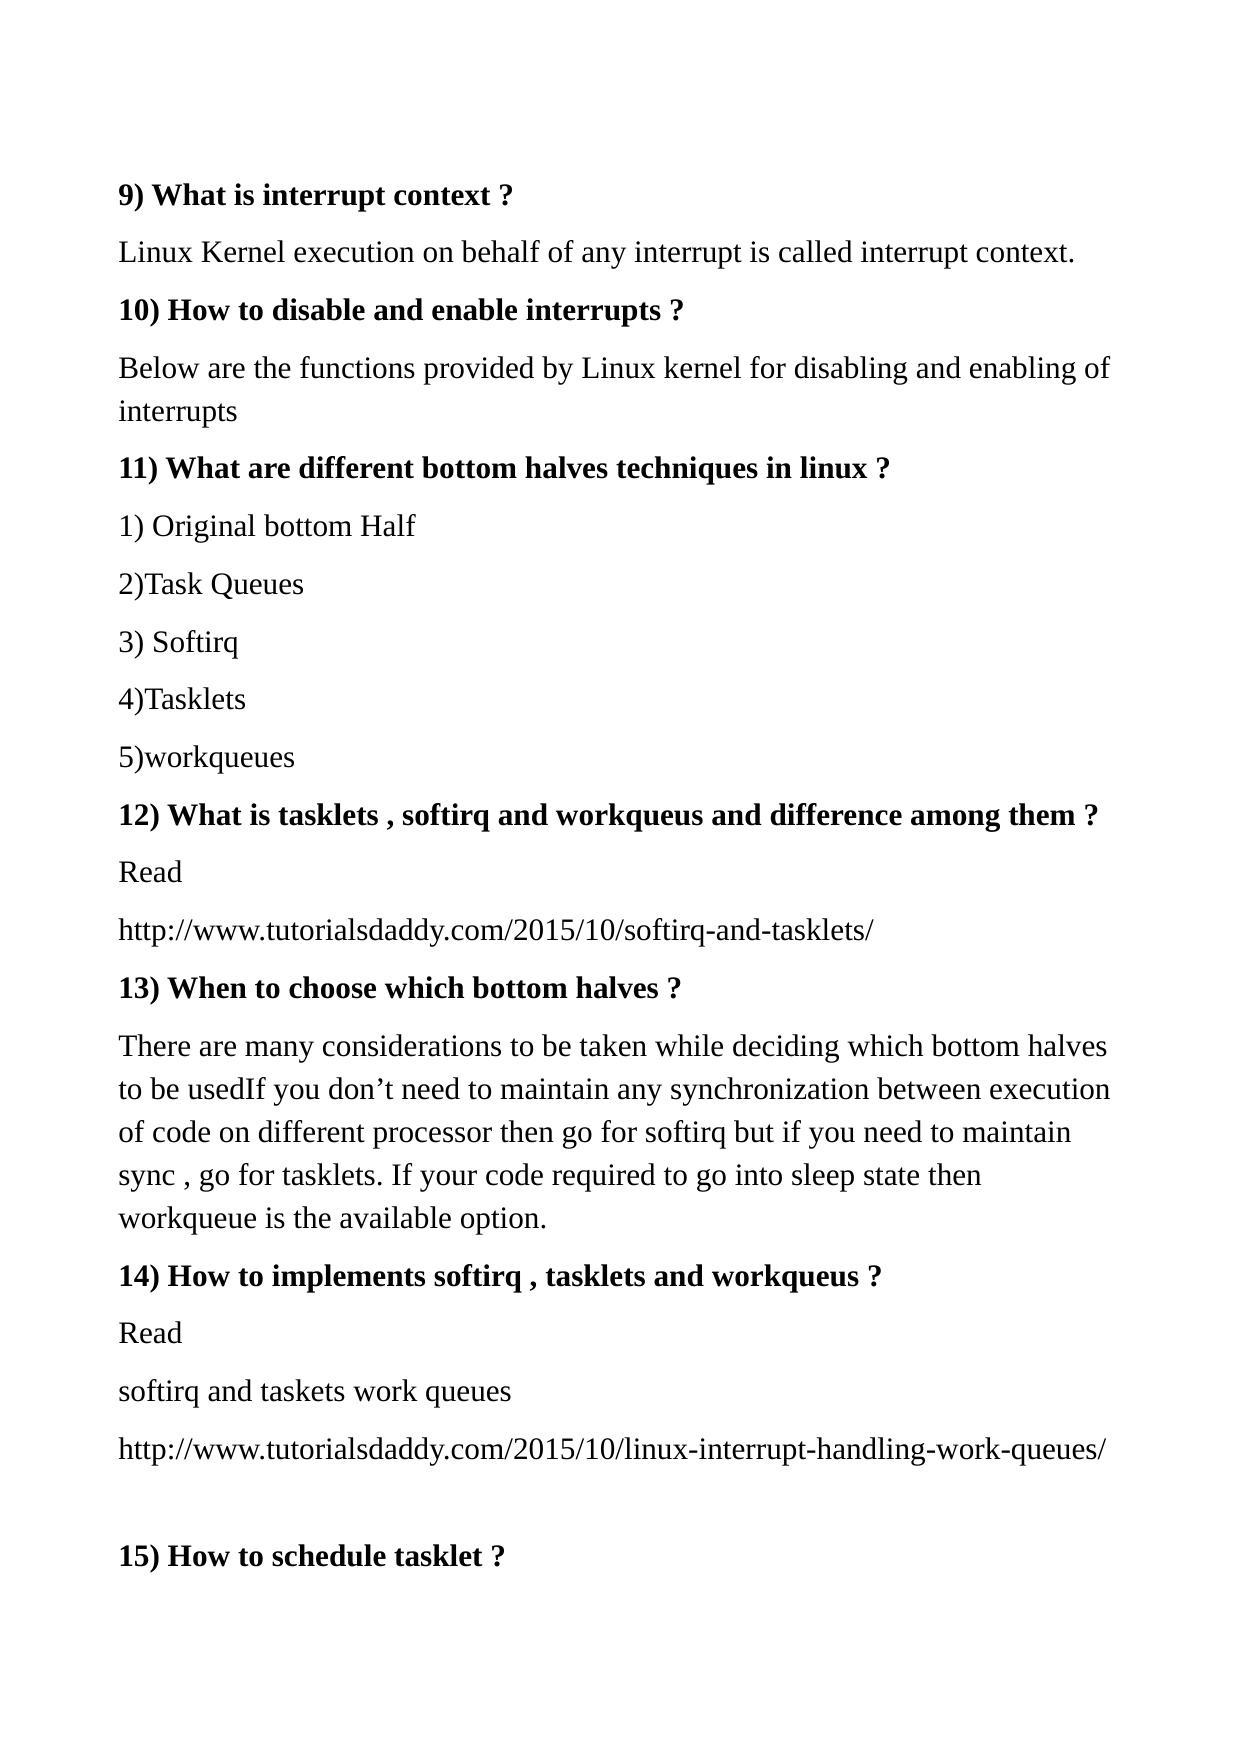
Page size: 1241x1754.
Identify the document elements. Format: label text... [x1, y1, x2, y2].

text 5)workqueues [118, 738, 1122, 774]
text Linux Kernel execution on behalf of any interrupt is called interrupt context. [118, 233, 1122, 269]
text softirq and taskets work queues [118, 1372, 1122, 1408]
text 4)Tasklets [118, 681, 1122, 717]
text 12) What is tasklets , softirq and workqueus and difference among them ? [118, 796, 1122, 832]
text 9) What is interrupt context ? [118, 176, 1122, 212]
text 13) When to choose which bottom halves ? [118, 969, 1122, 1005]
text 1) Original bottom Half [118, 507, 1122, 543]
text 15) How to schedule tasklet ? [118, 1537, 1122, 1573]
text http://www.tutorialsdaddy.com/2015/10/linux-interrupt-handling-work-queues/ [118, 1430, 1122, 1466]
text Below are the functions provided by Linux kernel for disabling and enabling of interrupts [118, 349, 1122, 428]
text There are many considerations to be taken while deciding which bottom halves to be usedIf you don’t need to maintain any synchronization between execution of code on different processor then go for softirq but if you need to maintain sync , go for tasklets. If your code required to go into sleep state then workqueue is the available option. [118, 1027, 1122, 1235]
text 11) What are different bottom halves techniques in linux ? [118, 450, 1122, 486]
text Read [118, 1315, 1122, 1351]
text 2)Task Queues [118, 565, 1122, 601]
text Read [118, 854, 1122, 890]
text 10) How to disable and enable interrupts ? [118, 291, 1122, 327]
text 14) How to implements softirq , tasklets and workqueus ? [118, 1257, 1122, 1293]
text http://www.tutorialsdaddy.com/2015/10/softirq-and-tasklets/ [118, 911, 1122, 947]
text 3) Softirq [118, 623, 1122, 659]
